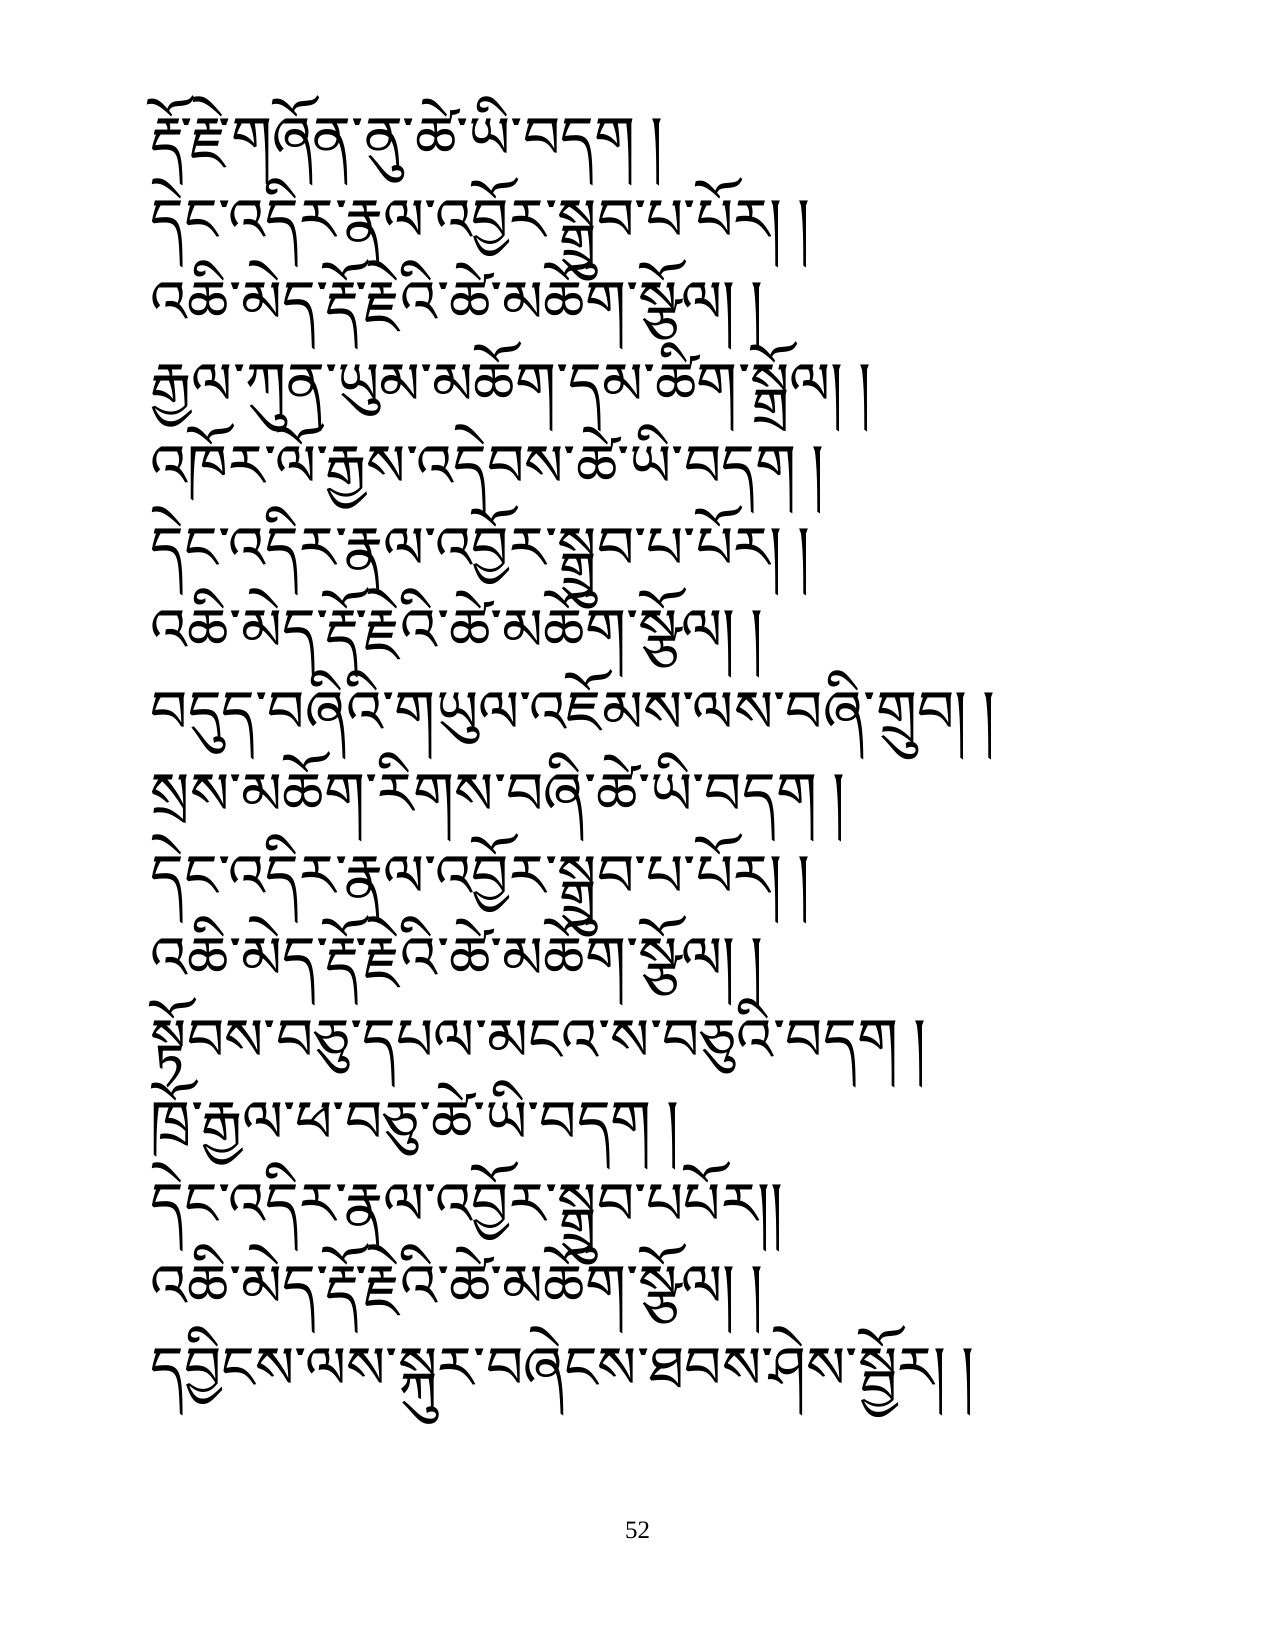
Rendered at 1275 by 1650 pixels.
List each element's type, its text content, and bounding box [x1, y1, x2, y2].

text སྟོབས་བཅུ་དཔལ་མངའ་ས་བཅུའི་བདག ། [151, 1008, 1169, 1084]
text དེང་འདིར་རྣལ་འབྱོར་སྒྲུབ་པཔོར།། [151, 1172, 1169, 1248]
text རྡོ་རྗེ་གཞོན་ནུ་ཚེ་ཡི་བདག ། [151, 106, 1169, 182]
text འཆི་མེད་རྡོ་རྗེའི་ཚེ་མཆོག་སྩོལ། ། [151, 598, 1169, 674]
text དེང་འདིར་རྣལ་འབྱོར་སྒྲུབ་པ་པོར། ། [151, 844, 1169, 920]
text རྒྱལ་ཀུན་ཡུམ་མཆོག་དམ་ཚིག་སྒྲོལ། ། [151, 352, 1169, 428]
text སྲས་མཆོག་རིགས་བཞི་ཚེ་ཡི་བདག ། [151, 762, 1169, 838]
text འཁོར་ལོ་རྒྱས་འདེབས་ཚེ་ཡི་བདག ། [151, 434, 1169, 510]
text འཆི་མེད་རྡོ་རྗེའི་ཚེ་མཆོག་སྩོལ། ། [151, 1254, 1169, 1330]
text བདུད་བཞིའི་གཡུལ་འཇོམས་ལས་བཞི་གྲུབ། ། [151, 680, 1169, 756]
text དབྱིངས་ལས་སྐུར་བཞེངས་ཐབས་ཤེས་སྦྱོར། ། [151, 1336, 1169, 1412]
text ཁྲོ་རྒྱལ་ཕ་བཅུ་ཚེ་ཡི་བདག ། [151, 1090, 1169, 1166]
text དེང་འདིར་རྣལ་འབྱོར་སྒྲུབ་པ་པོར། ། [151, 516, 1169, 592]
text འཆི་མེད་རྡོ་རྗེའི་ཚེ་མཆོག་སྩོལ། ། [151, 270, 1169, 346]
text འཆི་མེད་རྡོ་རྗེའི་ཚེ་མཆོག་སྩོལ། ། [151, 926, 1169, 1002]
text དེང་འདིར་རྣལ་འབྱོར་སྒྲུབ་པ་པོར། ། [151, 188, 1169, 264]
